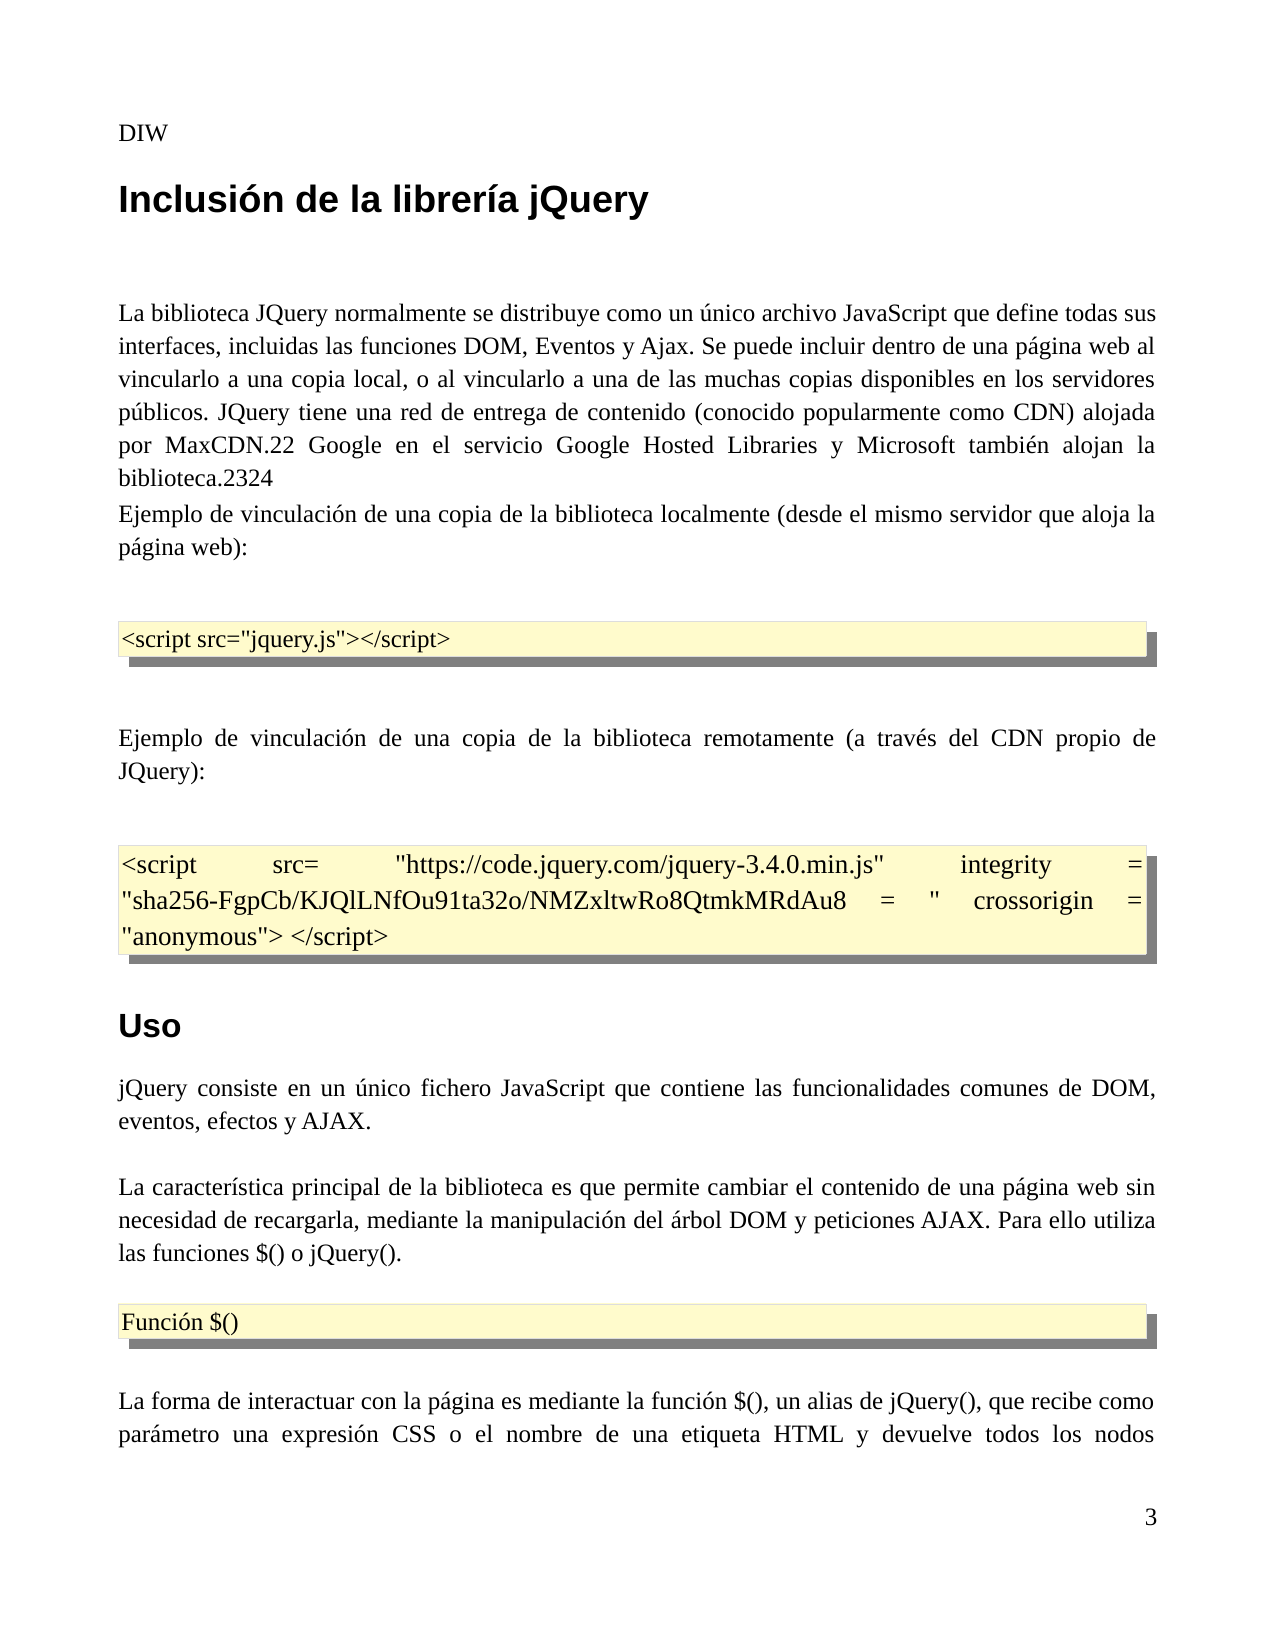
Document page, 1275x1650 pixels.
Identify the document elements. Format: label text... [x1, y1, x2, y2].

text La característica principal de la biblioteca es que permite cambiar el contenido de una página web sin necesidad de recargarla, mediante la manipulación del árbol DOM y peticiones AJAX. Para ello utiliza las funciones $() o jQuery(). [118, 1172, 1157, 1267]
text La forma de interactuar con la página es mediante la función $(), un alias de jQuery(), que recibe como parámetro una expresión CSS o el nombre de una etiqueta HTML y devuelve todos los nodos [118, 1386, 1157, 1447]
subtitle Uso [118, 1006, 1157, 1045]
text <script src="jquery.js"></script> [119, 622, 1146, 656]
list Ejemplo de vinculación de una copia de la biblioteca localmente (desde el mismo servidor que aloja la página web): [118, 499, 1157, 561]
text jQuery consiste en un único fichero JavaScript que contiene las funcionalidades comunes de DOM, eventos, efectos y AJAX. [118, 1073, 1157, 1135]
subtitle Inclusión de la librería jQuery [118, 176, 1157, 220]
text Función $() [119, 1305, 1146, 1338]
list Ejemplo de vinculación de una copia de la biblioteca remotamente (a través del CDN propio de JQuery): [118, 723, 1157, 785]
text <script src= "https://code.jquery.com/jquery-3.4.0.min.js" integrity = "sha256-FgpCb/KJQlLNfOu91ta32o/NMZxltwRo8QtmkMRdAu8 = " crossorigin = "anonymous"> </script> [119, 846, 1146, 954]
list La biblioteca JQuery normalmente se distribuye como un único archivo JavaScript que define todas sus interfaces, incluidas las funciones DOM, Eventos y Ajax. Se puede incluir dentro de una página web al vincularlo a una copia local, o al vincularlo a una de las muchas copias disponibles en los servidores públicos. JQuery tiene una red de entrega de contenido (conocido popularmente como CDN) alojada por MaxCDN.22​ Google en el servicio Google Hosted Libraries y Microsoft también alojan la biblioteca.23​24​ [118, 298, 1157, 492]
